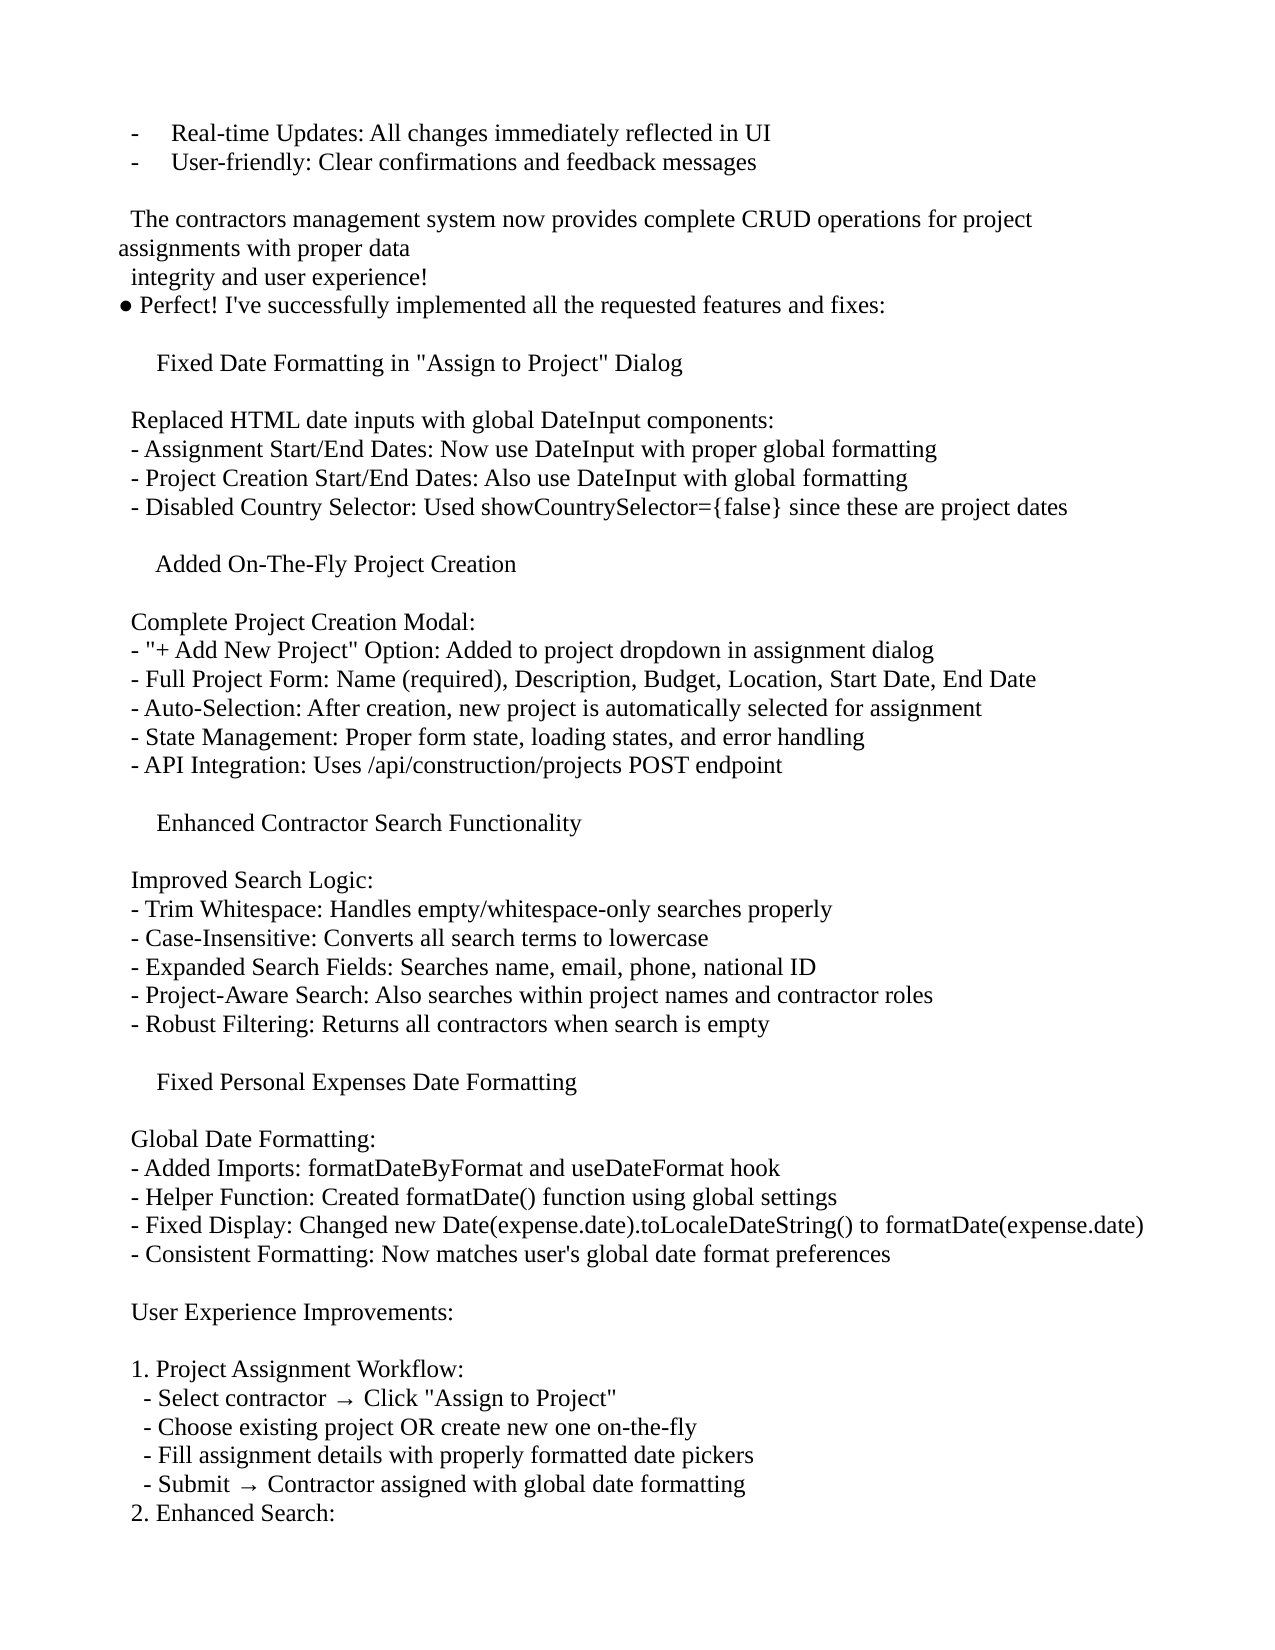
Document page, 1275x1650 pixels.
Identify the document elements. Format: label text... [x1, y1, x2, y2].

text The contractors management system now provides complete CRUD operations for project assignments with proper data [118, 204, 1157, 262]
text - Added Imports: formatDateByFormat and useDateFormat hook [118, 1153, 1157, 1182]
text - Disabled Country Selector: Used showCountrySelector={false} since these are project dates [118, 492, 1157, 521]
text ✅ Fixed Date Formatting in "Assign to Project" Dialog [118, 348, 1157, 377]
text Improved Search Logic: [118, 866, 1157, 894]
text 1. Project Assignment Workflow: [118, 1354, 1157, 1383]
text - Trim Whitespace: Handles empty/whitespace-only searches properly [118, 894, 1157, 923]
text - Project-Aware Search: Also searches within project names and contractor roles [118, 981, 1157, 1009]
text - "+ Add New Project" Option: Added to project dropdown in assignment dialog [118, 636, 1157, 664]
text - ✅ Real-time Updates: All changes immediately reflected in UI [118, 118, 1157, 147]
text Global Date Formatting: [118, 1124, 1157, 1153]
text 2. Enhanced Search: [118, 1498, 1157, 1527]
text - Fill assignment details with properly formatted date pickers [118, 1441, 1157, 1469]
text - Assignment Start/End Dates: Now use DateInput with proper global formatting [118, 434, 1157, 463]
text - Consistent Formatting: Now matches user's global date format preferences [118, 1239, 1157, 1268]
text ✅ Added On-The-Fly Project Creation [118, 549, 1157, 578]
text User Experience Improvements: [118, 1297, 1157, 1326]
text - API Integration: Uses /api/construction/projects POST endpoint [118, 751, 1157, 779]
text ● Perfect! I've successfully implemented all the requested features and fixes: [118, 291, 1157, 319]
text - Fixed Display: Changed new Date(expense.date).toLocaleDateString() to formatDate(expense.date) [118, 1211, 1157, 1239]
text - State Management: Proper form state, loading states, and error handling [118, 722, 1157, 751]
text ✅ Fixed Personal Expenses Date Formatting [118, 1067, 1157, 1096]
text - Full Project Form: Name (required), Description, Budget, Location, Start Date, End Date [118, 664, 1157, 693]
text integrity and user experience! [118, 262, 1157, 291]
text - Helper Function: Created formatDate() function using global settings [118, 1182, 1157, 1211]
text Replaced HTML date inputs with global DateInput components: [118, 406, 1157, 434]
text - Auto-Selection: After creation, new project is automatically selected for assignment [118, 693, 1157, 722]
text - Choose existing project OR create new one on-the-fly [118, 1412, 1157, 1441]
text - Select contractor → Click "Assign to Project" [118, 1383, 1157, 1412]
text - ✅ User-friendly: Clear confirmations and feedback messages [118, 147, 1157, 176]
text ✅ Enhanced Contractor Search Functionality [118, 808, 1157, 837]
text - Case-Insensitive: Converts all search terms to lowercase [118, 923, 1157, 952]
text - Project Creation Start/End Dates: Also use DateInput with global formatting [118, 463, 1157, 492]
text - Expanded Search Fields: Searches name, email, phone, national ID [118, 952, 1157, 981]
text - Robust Filtering: Returns all contractors when search is empty [118, 1009, 1157, 1038]
text Complete Project Creation Modal: [118, 607, 1157, 636]
text - Submit → Contractor assigned with global date formatting [118, 1469, 1157, 1498]
